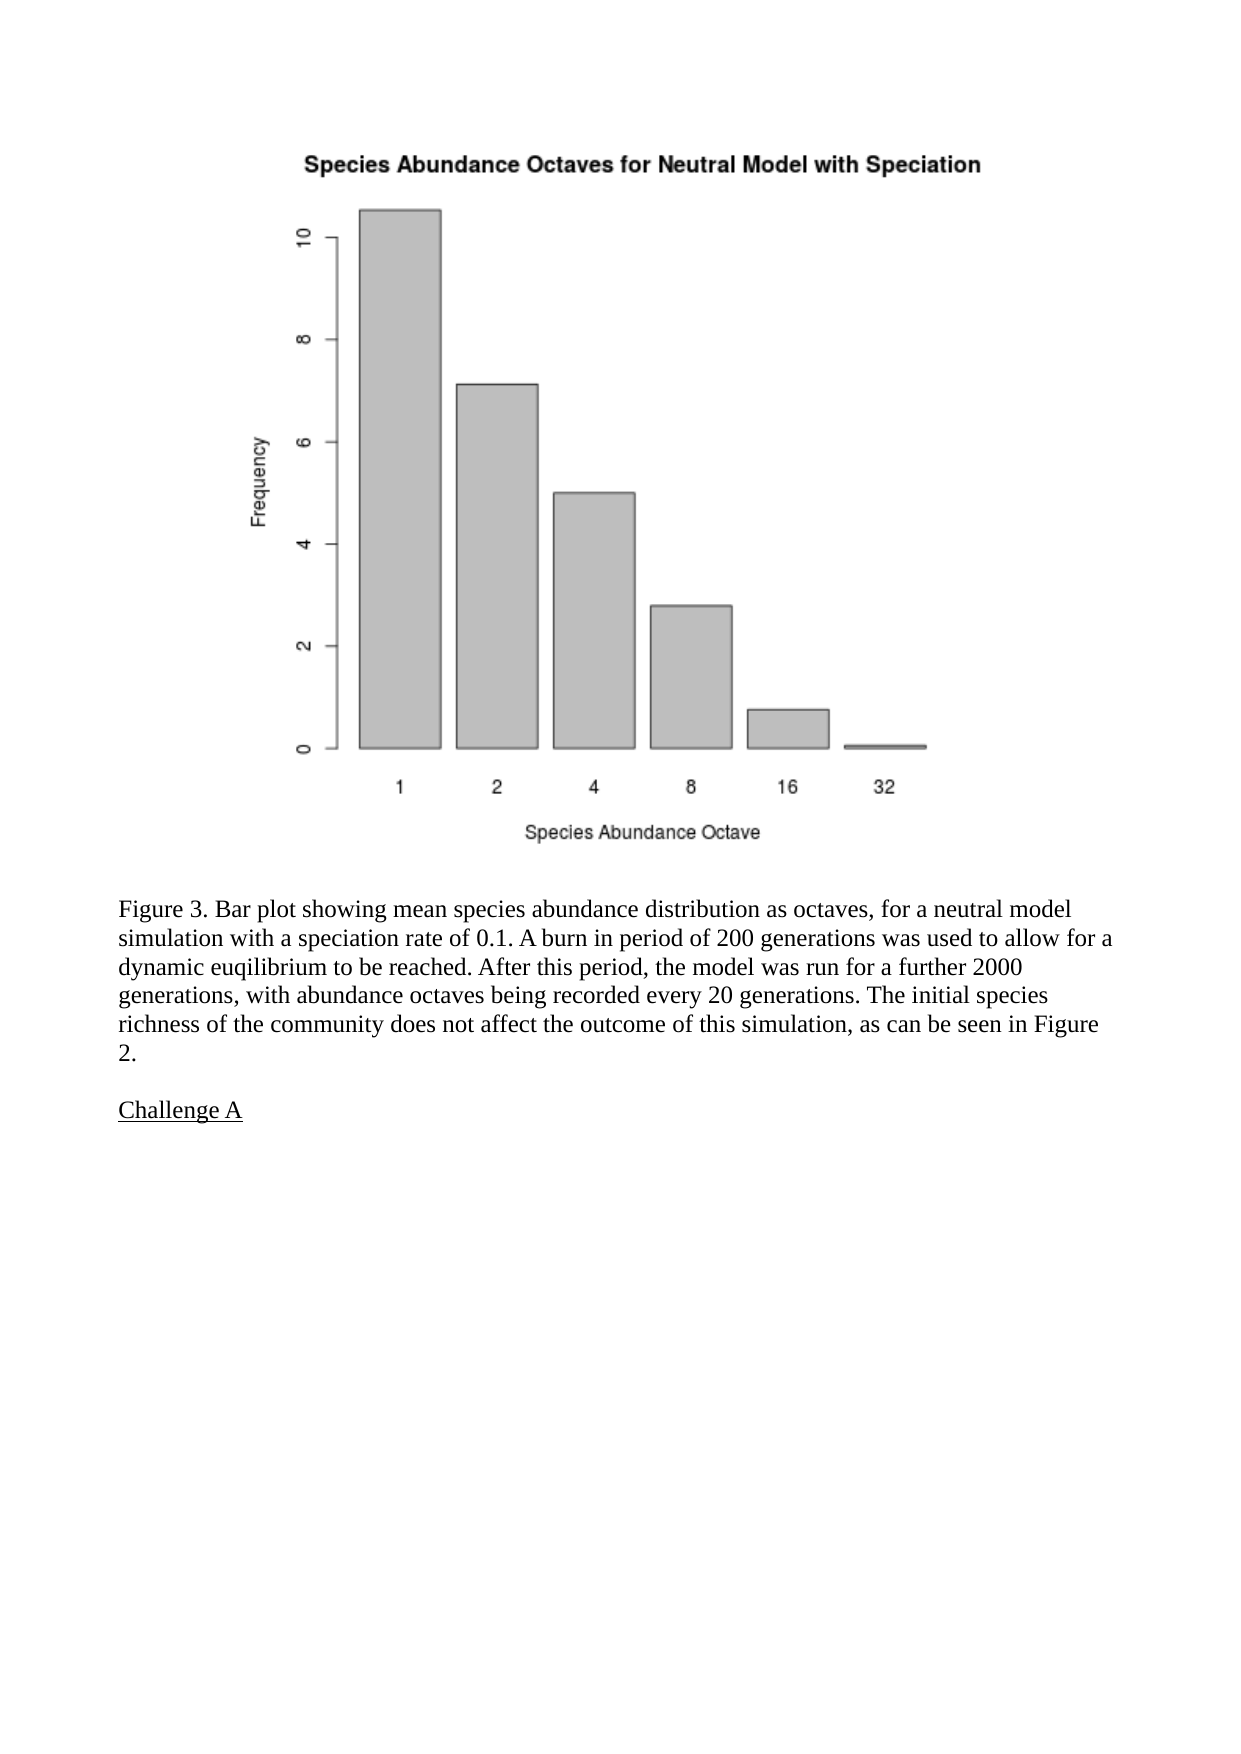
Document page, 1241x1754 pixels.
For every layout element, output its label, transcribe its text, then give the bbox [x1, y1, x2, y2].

text Challenge A [118, 1096, 1122, 1124]
text Figure 3. Bar plot showing mean species abundance distribution as octaves, for a neutral model simulation with a speciation rate of 0.1. A burn in period of 200 generations was used to allow for a dynamic euqilibrium to be reached. After this period, the model was run for a further 2000 generations, with abundance octaves being recorded every 20 generations. The initial species richness of the community does not affect the outcome of this simulation, as can be seen in Figure 2. [118, 894, 1122, 1067]
picture [245, 118, 995, 869]
